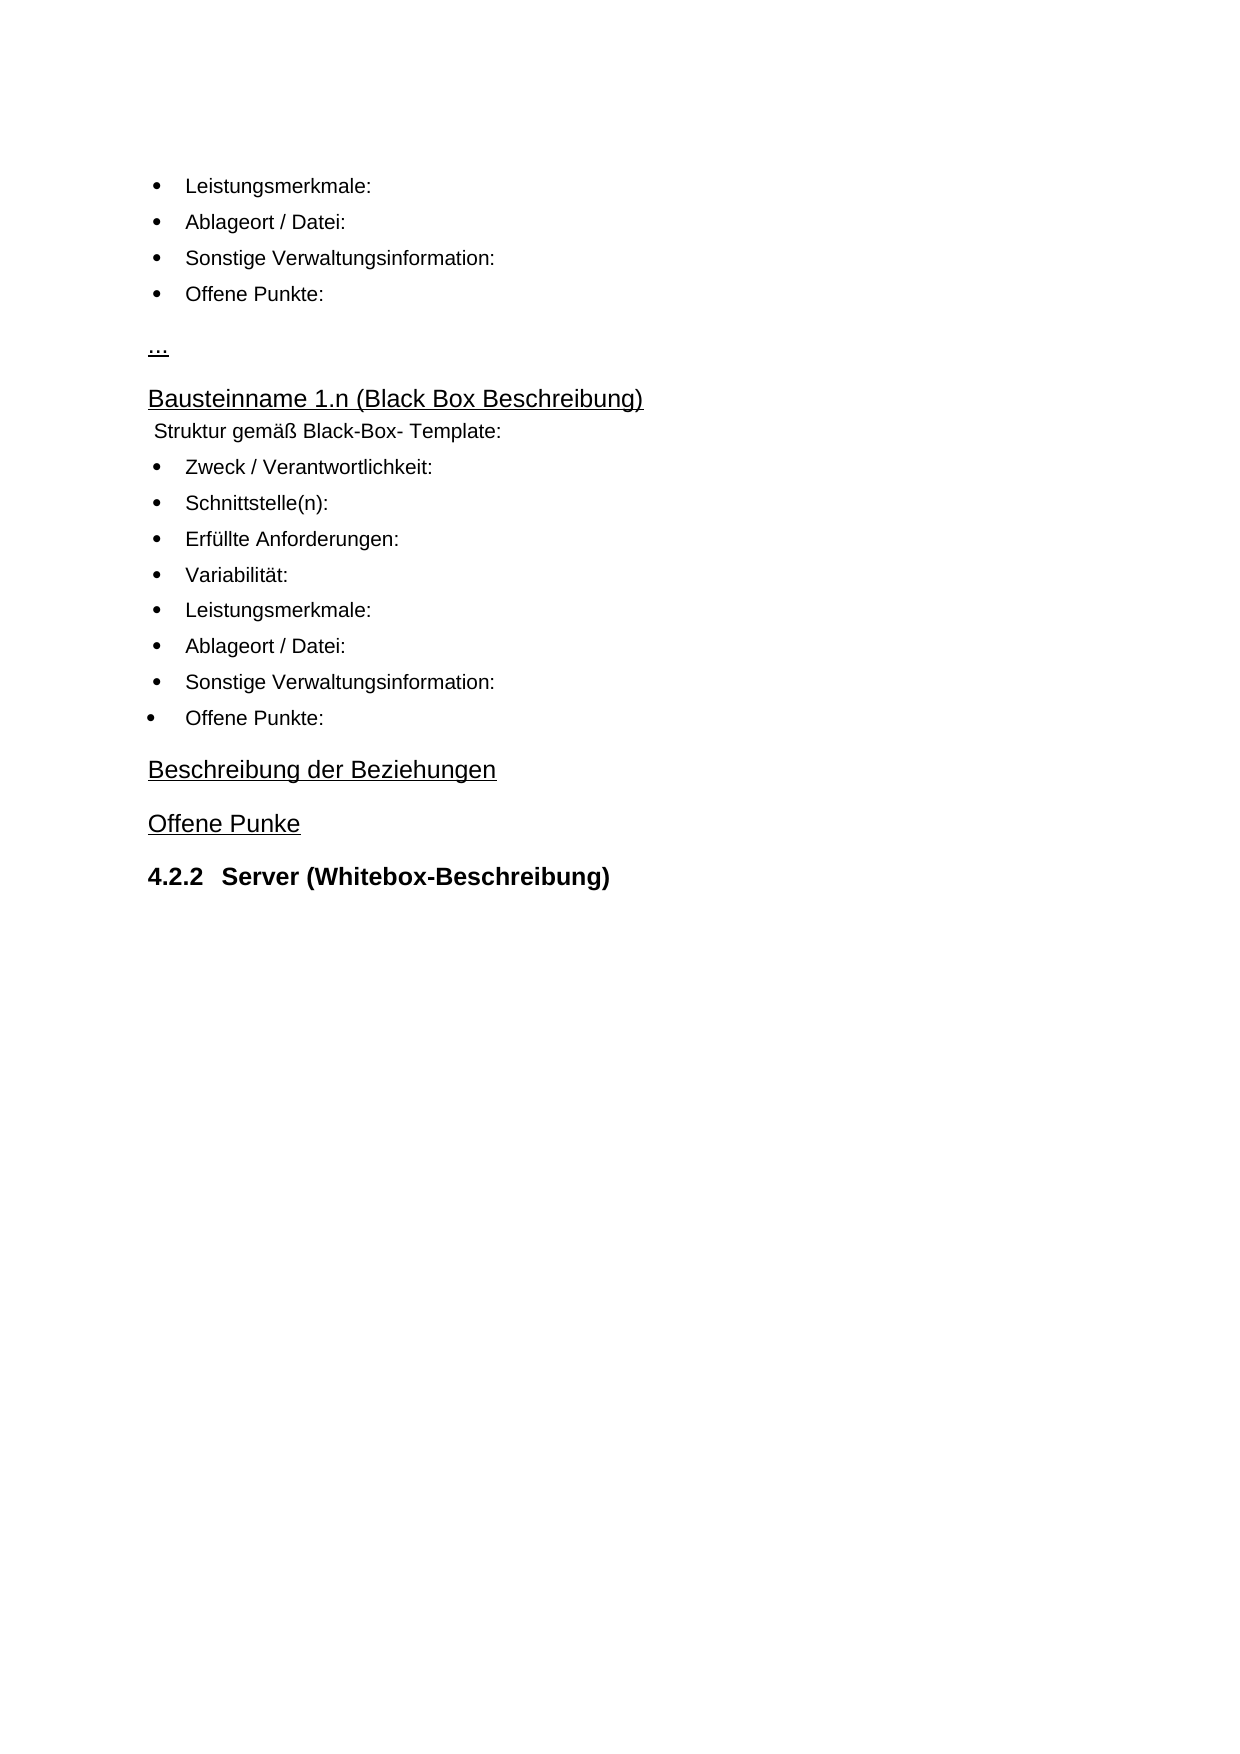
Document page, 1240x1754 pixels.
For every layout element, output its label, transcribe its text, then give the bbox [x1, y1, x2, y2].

list Erfüllte Anforderungen: [153, 527, 1092, 551]
list Sonstige Verwaltungsinformation: [153, 670, 1092, 694]
subtitle Server (Whitebox-Beschreibung) [148, 862, 1092, 891]
text Struktur gemäß Black-Box- Template: [153, 419, 1092, 443]
subtitle Beschreibung der Beziehungen [148, 755, 1092, 784]
subtitle Bausteinname 1.n (Black Box Beschreibung) [148, 384, 1092, 413]
list Ablageort / Datei: [153, 210, 1092, 234]
list Leistungsmerkmale: [153, 174, 1092, 198]
subtitle ... [148, 331, 1092, 359]
list Ablageort / Datei: [153, 634, 1092, 658]
list Offene Punkte: [147, 706, 1092, 730]
subtitle Offene Punke [148, 809, 1092, 837]
list Sonstige Verwaltungsinformation: [153, 246, 1092, 270]
list Leistungsmerkmale: [153, 598, 1092, 622]
list Offene Punkte: [153, 281, 1092, 306]
list Zweck / Verantwortlichkeit: [153, 455, 1092, 479]
list Variabilität: [153, 562, 1092, 587]
list Schnittstelle(n): [153, 491, 1092, 515]
